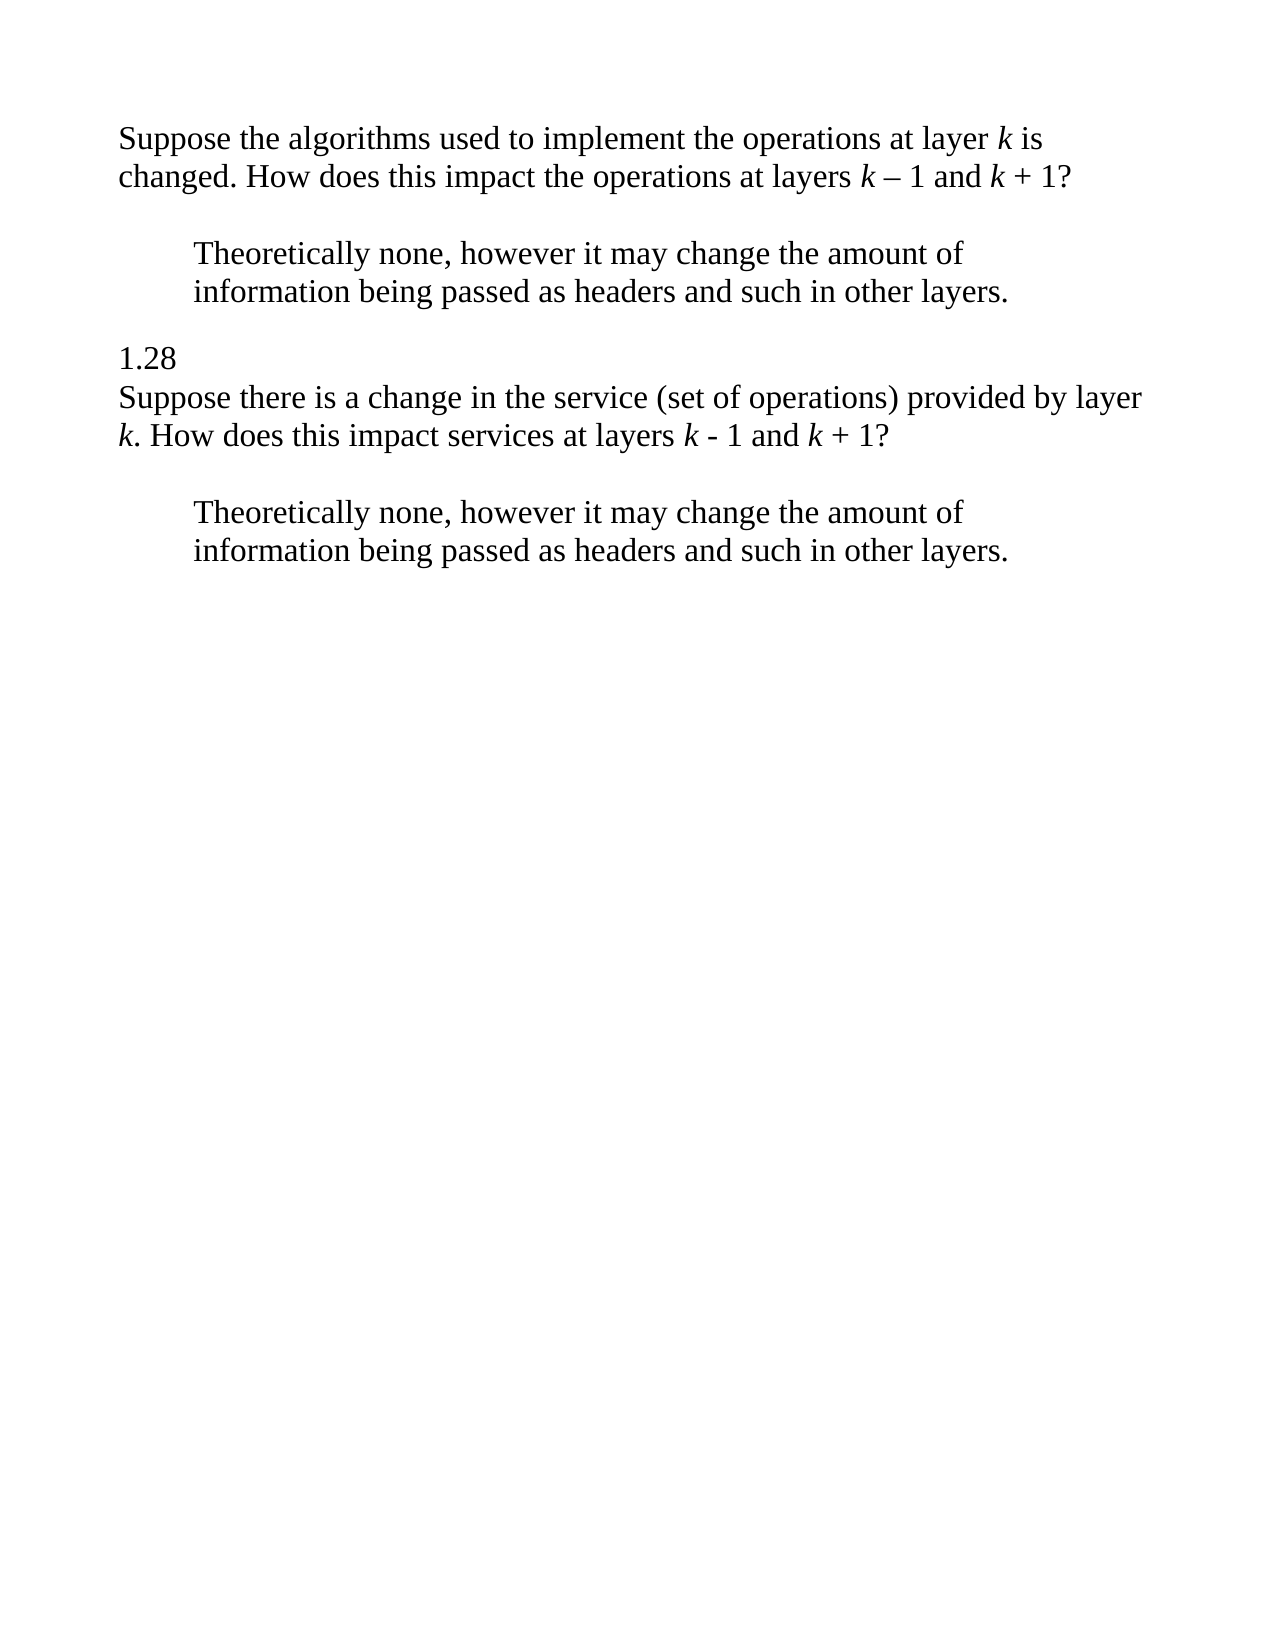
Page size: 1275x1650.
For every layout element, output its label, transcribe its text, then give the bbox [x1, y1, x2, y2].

text Suppose the algorithms used to implement the operations at layer k is changed. How does this impact the operations at layers k – 1 and k + 1? [118, 118, 1157, 195]
text Theoretically none, however it may change the amount of information being passed as headers and such in other layers. [193, 233, 1016, 310]
text Suppose there is a change in the service (set of operations) provided by layer k. How does this impact services at layers k - 1 and k + 1? [118, 377, 1157, 453]
text Theoretically none, however it may change the amount of information being passed as headers and such in other layers. [193, 492, 1016, 568]
text 1.28 [118, 338, 1157, 377]
